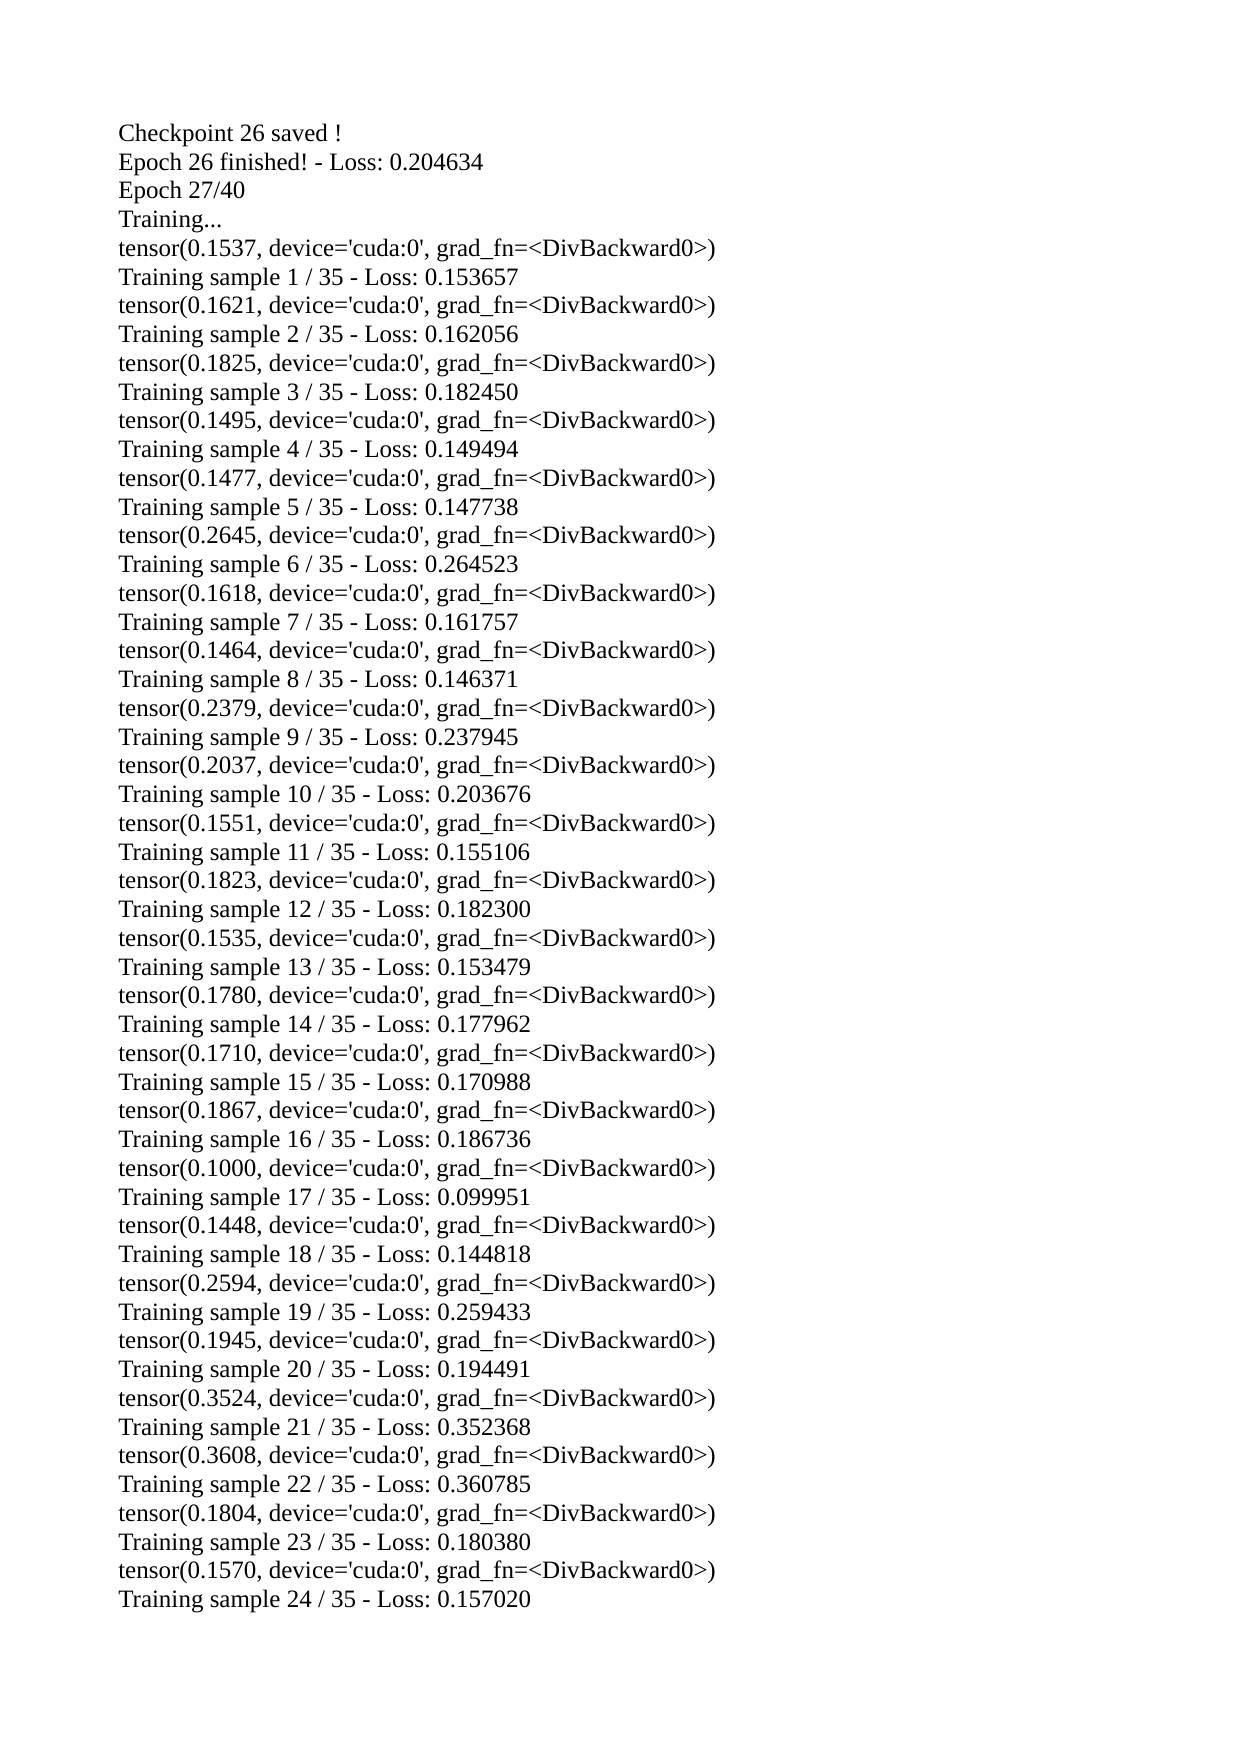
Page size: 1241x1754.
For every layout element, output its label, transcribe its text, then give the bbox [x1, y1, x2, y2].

text Training sample 12 / 35 - Loss: 0.182300 [118, 894, 1122, 923]
text tensor(0.2379, device='cuda:0', grad_fn=<DivBackward0>) [118, 693, 1122, 722]
text Training sample 16 / 35 - Loss: 0.186736 [118, 1124, 1122, 1153]
text Training sample 13 / 35 - Loss: 0.153479 [118, 952, 1122, 981]
text tensor(0.2594, device='cuda:0', grad_fn=<DivBackward0>) [118, 1268, 1122, 1297]
text Training sample 20 / 35 - Loss: 0.194491 [118, 1354, 1122, 1383]
text Training sample 24 / 35 - Loss: 0.157020 [118, 1584, 1122, 1613]
text tensor(0.1618, device='cuda:0', grad_fn=<DivBackward0>) [118, 578, 1122, 607]
text Training sample 5 / 35 - Loss: 0.147738 [118, 492, 1122, 521]
text Training sample 8 / 35 - Loss: 0.146371 [118, 664, 1122, 693]
text tensor(0.1551, device='cuda:0', grad_fn=<DivBackward0>) [118, 808, 1122, 837]
text tensor(0.1621, device='cuda:0', grad_fn=<DivBackward0>) [118, 291, 1122, 319]
text Training... [118, 204, 1122, 233]
text Training sample 7 / 35 - Loss: 0.161757 [118, 607, 1122, 636]
text Training sample 18 / 35 - Loss: 0.144818 [118, 1239, 1122, 1268]
text tensor(0.1448, device='cuda:0', grad_fn=<DivBackward0>) [118, 1211, 1122, 1239]
text tensor(0.3524, device='cuda:0', grad_fn=<DivBackward0>) [118, 1383, 1122, 1412]
text Training sample 10 / 35 - Loss: 0.203676 [118, 779, 1122, 808]
text tensor(0.1710, device='cuda:0', grad_fn=<DivBackward0>) [118, 1038, 1122, 1067]
text Training sample 11 / 35 - Loss: 0.155106 [118, 837, 1122, 866]
text tensor(0.1537, device='cuda:0', grad_fn=<DivBackward0>) [118, 233, 1122, 262]
text tensor(0.2037, device='cuda:0', grad_fn=<DivBackward0>) [118, 751, 1122, 779]
text tensor(0.1867, device='cuda:0', grad_fn=<DivBackward0>) [118, 1096, 1122, 1124]
text Training sample 4 / 35 - Loss: 0.149494 [118, 434, 1122, 463]
text tensor(0.1570, device='cuda:0', grad_fn=<DivBackward0>) [118, 1556, 1122, 1584]
text Training sample 22 / 35 - Loss: 0.360785 [118, 1469, 1122, 1498]
text tensor(0.1477, device='cuda:0', grad_fn=<DivBackward0>) [118, 463, 1122, 492]
text Training sample 14 / 35 - Loss: 0.177962 [118, 1009, 1122, 1038]
text tensor(0.1464, device='cuda:0', grad_fn=<DivBackward0>) [118, 636, 1122, 664]
text Training sample 3 / 35 - Loss: 0.182450 [118, 377, 1122, 406]
text tensor(0.1945, device='cuda:0', grad_fn=<DivBackward0>) [118, 1326, 1122, 1354]
text Training sample 6 / 35 - Loss: 0.264523 [118, 549, 1122, 578]
text Training sample 23 / 35 - Loss: 0.180380 [118, 1527, 1122, 1556]
text tensor(0.3608, device='cuda:0', grad_fn=<DivBackward0>) [118, 1441, 1122, 1469]
text tensor(0.1823, device='cuda:0', grad_fn=<DivBackward0>) [118, 866, 1122, 894]
text Training sample 21 / 35 - Loss: 0.352368 [118, 1412, 1122, 1441]
text Training sample 19 / 35 - Loss: 0.259433 [118, 1297, 1122, 1326]
text Epoch 27/40 [118, 176, 1122, 204]
text Training sample 9 / 35 - Loss: 0.237945 [118, 722, 1122, 751]
text tensor(0.1495, device='cuda:0', grad_fn=<DivBackward0>) [118, 406, 1122, 434]
text Epoch 26 finished! - Loss: 0.204634 [118, 147, 1122, 176]
text tensor(0.1780, device='cuda:0', grad_fn=<DivBackward0>) [118, 981, 1122, 1009]
text tensor(0.2645, device='cuda:0', grad_fn=<DivBackward0>) [118, 521, 1122, 549]
text tensor(0.1000, device='cuda:0', grad_fn=<DivBackward0>) [118, 1153, 1122, 1182]
text Checkpoint 26 saved ! [118, 118, 1122, 147]
text Training sample 2 / 35 - Loss: 0.162056 [118, 319, 1122, 348]
text Training sample 15 / 35 - Loss: 0.170988 [118, 1067, 1122, 1096]
text Training sample 1 / 35 - Loss: 0.153657 [118, 262, 1122, 291]
text tensor(0.1804, device='cuda:0', grad_fn=<DivBackward0>) [118, 1498, 1122, 1527]
text tensor(0.1825, device='cuda:0', grad_fn=<DivBackward0>) [118, 348, 1122, 377]
text Training sample 17 / 35 - Loss: 0.099951 [118, 1182, 1122, 1211]
text tensor(0.1535, device='cuda:0', grad_fn=<DivBackward0>) [118, 923, 1122, 952]
